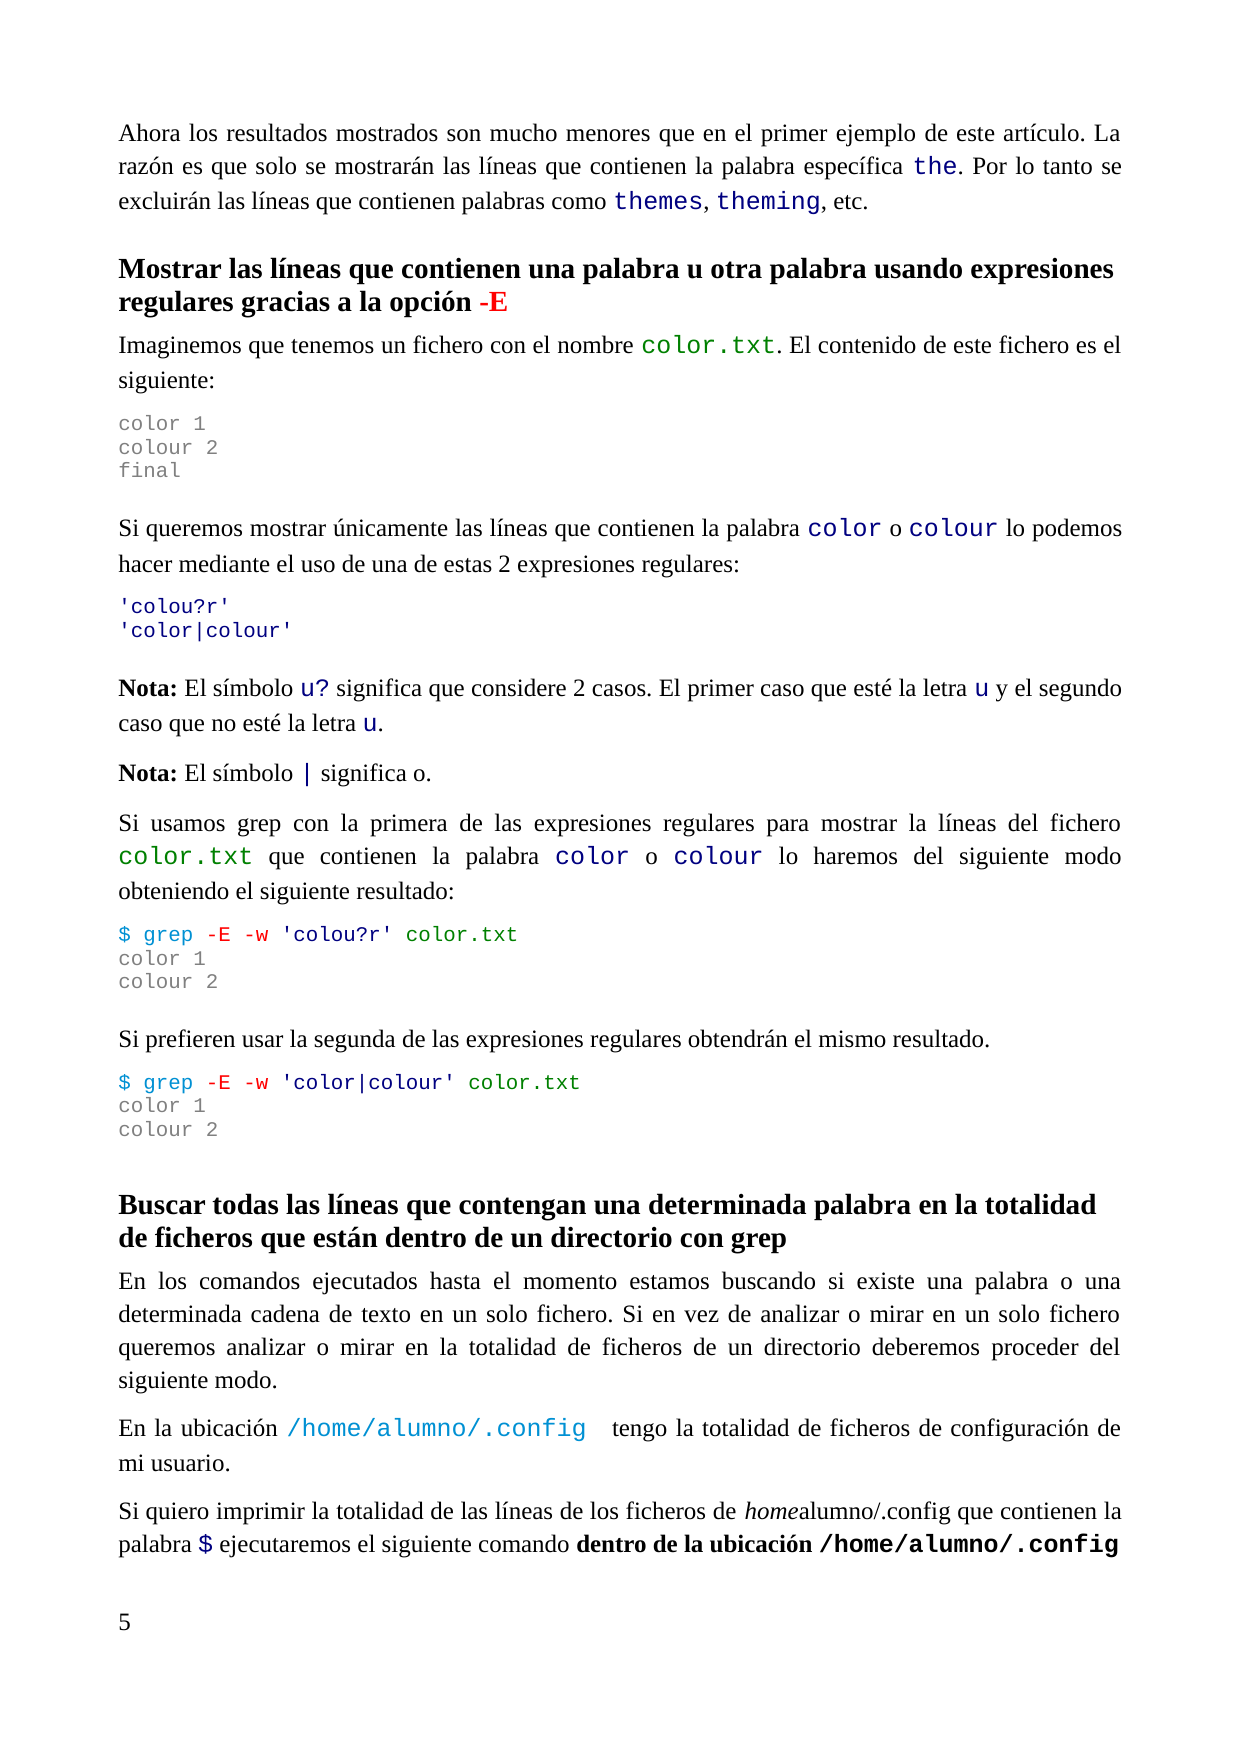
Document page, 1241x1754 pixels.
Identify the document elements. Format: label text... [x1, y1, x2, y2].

text Si quiero imprimir la totalidad de las líneas de los ficheros de homealumno/.config que contienen la palabra $ ejecutaremos el siguiente comando dentro de la ubicación /home/alumno/.config [118, 1496, 1122, 1560]
text 'color|colour' [118, 620, 1122, 643]
text Imaginemos que tenemos un fichero con el nombre color.txt. El contenido de este fichero es el siguiente: [118, 330, 1122, 394]
text En los comandos ejecutados hasta el momento estamos buscando si existe una palabra o una determinada cadena de texto en un solo fichero. Si en vez de analizar o mirar en un solo fichero queremos analizar o mirar en la totalidad de ficheros de un directorio deberemos proceder del siguiente modo. [118, 1266, 1122, 1394]
text Si queremos mostrar únicamente las líneas que contienen la palabra color o colour lo podemos hacer mediante el uso de una de estas 2 expresiones regulares: [118, 513, 1122, 577]
text colour 2 [118, 971, 1122, 995]
text Ahora los resultados mostrados son mucho menores que en el primer ejemplo de este artículo. La razón es que solo se mostrarán las líneas que contienen la palabra específica the. Por lo tanto se excluirán las líneas que contienen palabras como themes, theming, etc. [118, 118, 1122, 217]
text Si usamos grep con la primera de las expresiones regulares para mostrar la líneas del fichero color.txt que contienen la palabra color o colour lo haremos del siguiente modo obteniendo el siguiente resultado: [118, 808, 1122, 905]
text Si prefieren usar la segunda de las expresiones regulares obtendrán el mismo resultado. [118, 1024, 1122, 1053]
text Nota: El símbolo u? significa que considere 2 casos. El primer caso que esté la letra u y el segundo caso que no esté la letra u. [118, 673, 1122, 739]
text En la ubicación /home/alumno/.config tengo la totalidad de ficheros de configuración de mi usuario. [118, 1413, 1122, 1477]
text final [118, 460, 1122, 484]
text $ grep -E -w 'colou?r' color.txt [118, 924, 1122, 947]
text 'colou?r' [118, 596, 1122, 620]
text colour 2 [118, 1119, 1122, 1143]
text colour 2 [118, 437, 1122, 460]
subtitle Buscar todas las líneas que contengan una determinada palabra en la totalidad de ficheros que están dentro de un directorio con grep [118, 1187, 1122, 1254]
text color 1 [118, 1096, 1122, 1119]
text Nota: El símbolo | significa o. [118, 758, 1122, 789]
text color 1 [118, 947, 1122, 971]
subtitle Mostrar las líneas que contienen una palabra u otra palabra usando expresiones regulares gracias a la opción -E [118, 251, 1122, 318]
text color 1 [118, 413, 1122, 437]
text $ grep -E -w 'color|colour' color.txt [118, 1072, 1122, 1096]
